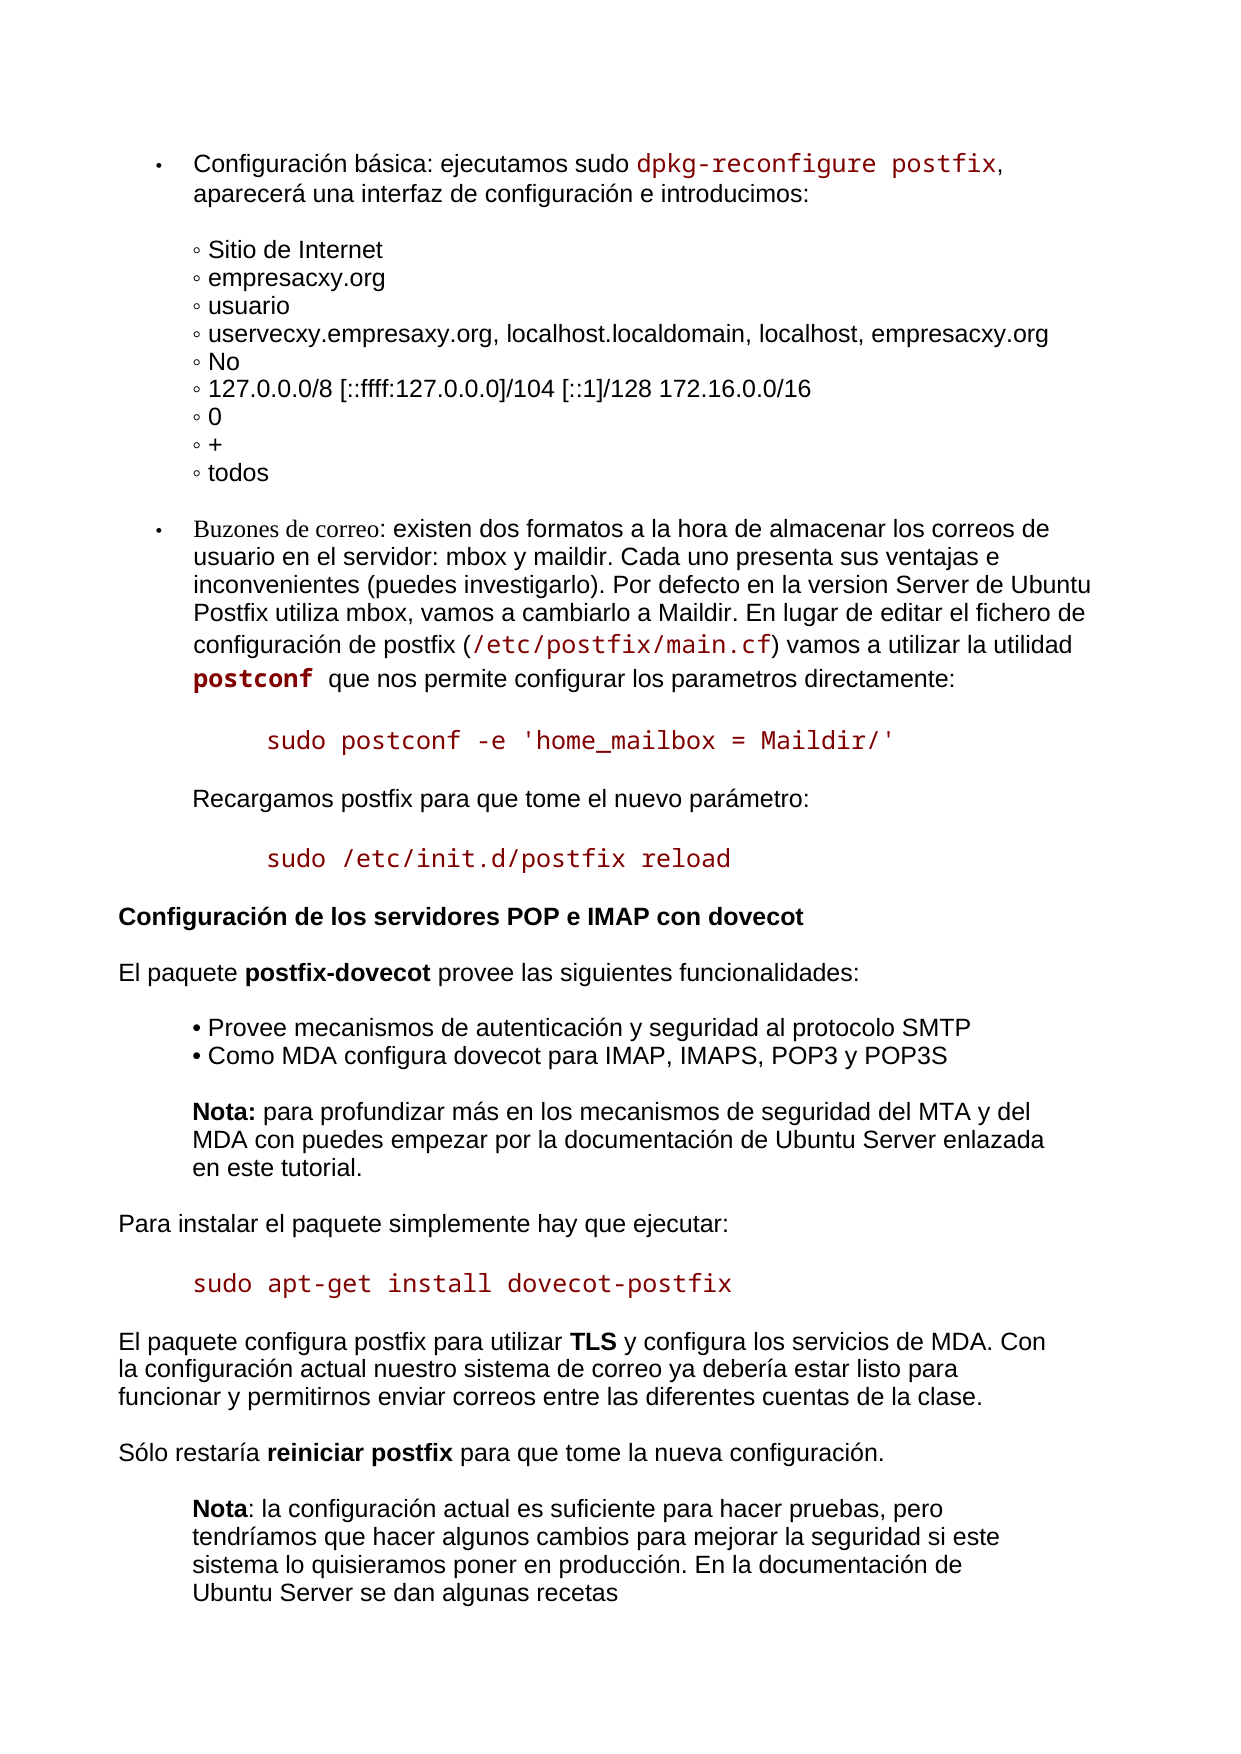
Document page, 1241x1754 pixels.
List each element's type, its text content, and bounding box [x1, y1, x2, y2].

text sistema lo quisieramos poner en producción. En la documentación de [192, 1551, 1122, 1579]
text • Provee mecanismos de autenticación y seguridad al protocolo SMTP [192, 1014, 1122, 1042]
text Sólo restaría reiniciar postfix para que tome la nueva configuración. [118, 1439, 1122, 1467]
text ◦ 0 [192, 403, 1122, 431]
list Buzones de correo: existen dos formatos a la hora de almacenar los correos de usuario en el servidor: mbox y maildir. Cada uno presenta sus ventajas e inconvenientes (puedes investigarlo). Por defecto en la version Server de Ubuntu Postfix utiliza mbox, vamos a cambiarlo a Maildir. En lugar de editar el fichero de configuración de postfix (/etc/postfix/main.cf) vamos a utilizar la utilidad postconf que nos permite configurar los parametros directamente: [156, 515, 1122, 695]
text El paquete configura postfix para utilizar TLS y configura los servicios de MDA. Con [118, 1327, 1122, 1355]
text ◦ 127.0.0.0/8 [::ffff:127.0.0.0]/104 [::1]/128 172.16.0.0/16 [192, 375, 1122, 403]
text sudo postconf -e 'home_mailbox = Maildir/' [266, 723, 1122, 757]
text en este tutorial. [192, 1154, 1122, 1182]
text ◦ todos [192, 459, 1122, 487]
text ◦ Sitio de Internet [192, 236, 1122, 264]
text ◦ empresacxy.org [192, 264, 1122, 292]
text ◦ + [192, 431, 1122, 459]
text tendríamos que hacer algunos cambios para mejorar la seguridad si este [192, 1523, 1122, 1551]
text funcionar y permitirnos enviar correos entre las diferentes cuentas de la clase. [118, 1383, 1122, 1411]
text ◦ uservecxy.empresaxy.org, localhost.localdomain, localhost, empresacxy.org [192, 319, 1122, 347]
text Nota: para profundizar más en los mecanismos de seguridad del MTA y del [192, 1098, 1122, 1126]
text Recargamos postfix para que tome el nuevo parámetro: [192, 785, 1122, 813]
text • Como MDA configura dovecot para IMAP, IMAPS, POP3 y POP3S [192, 1042, 1122, 1070]
text la configuración actual nuestro sistema de correo ya debería estar listo para [118, 1355, 1122, 1383]
text sudo /etc/init.d/postfix reload [266, 841, 1122, 874]
text Para instalar el paquete simplemente hay que ejecutar: [118, 1209, 1122, 1237]
text ◦ usuario [192, 292, 1122, 319]
text Nota: la configuración actual es suficiente para hacer pruebas, pero [192, 1495, 1122, 1523]
text Configuración de los servidores POP e IMAP con dovecot [118, 902, 1122, 930]
text Ubuntu Server se dan algunas recetas [192, 1579, 1122, 1607]
text ◦ No [192, 347, 1122, 375]
text El paquete postfix-dovecot provee las siguientes funcionalidades: [118, 958, 1122, 986]
text MDA con puedes empezar por la documentación de Ubuntu Server enlazada [192, 1126, 1122, 1154]
text sudo apt-get install dovecot-postfix [192, 1265, 1122, 1299]
list Configuración básica: ejecutamos sudo dpkg-reconfigure postfix, aparecerá una interfaz de configuración e introducimos: [156, 146, 1122, 208]
